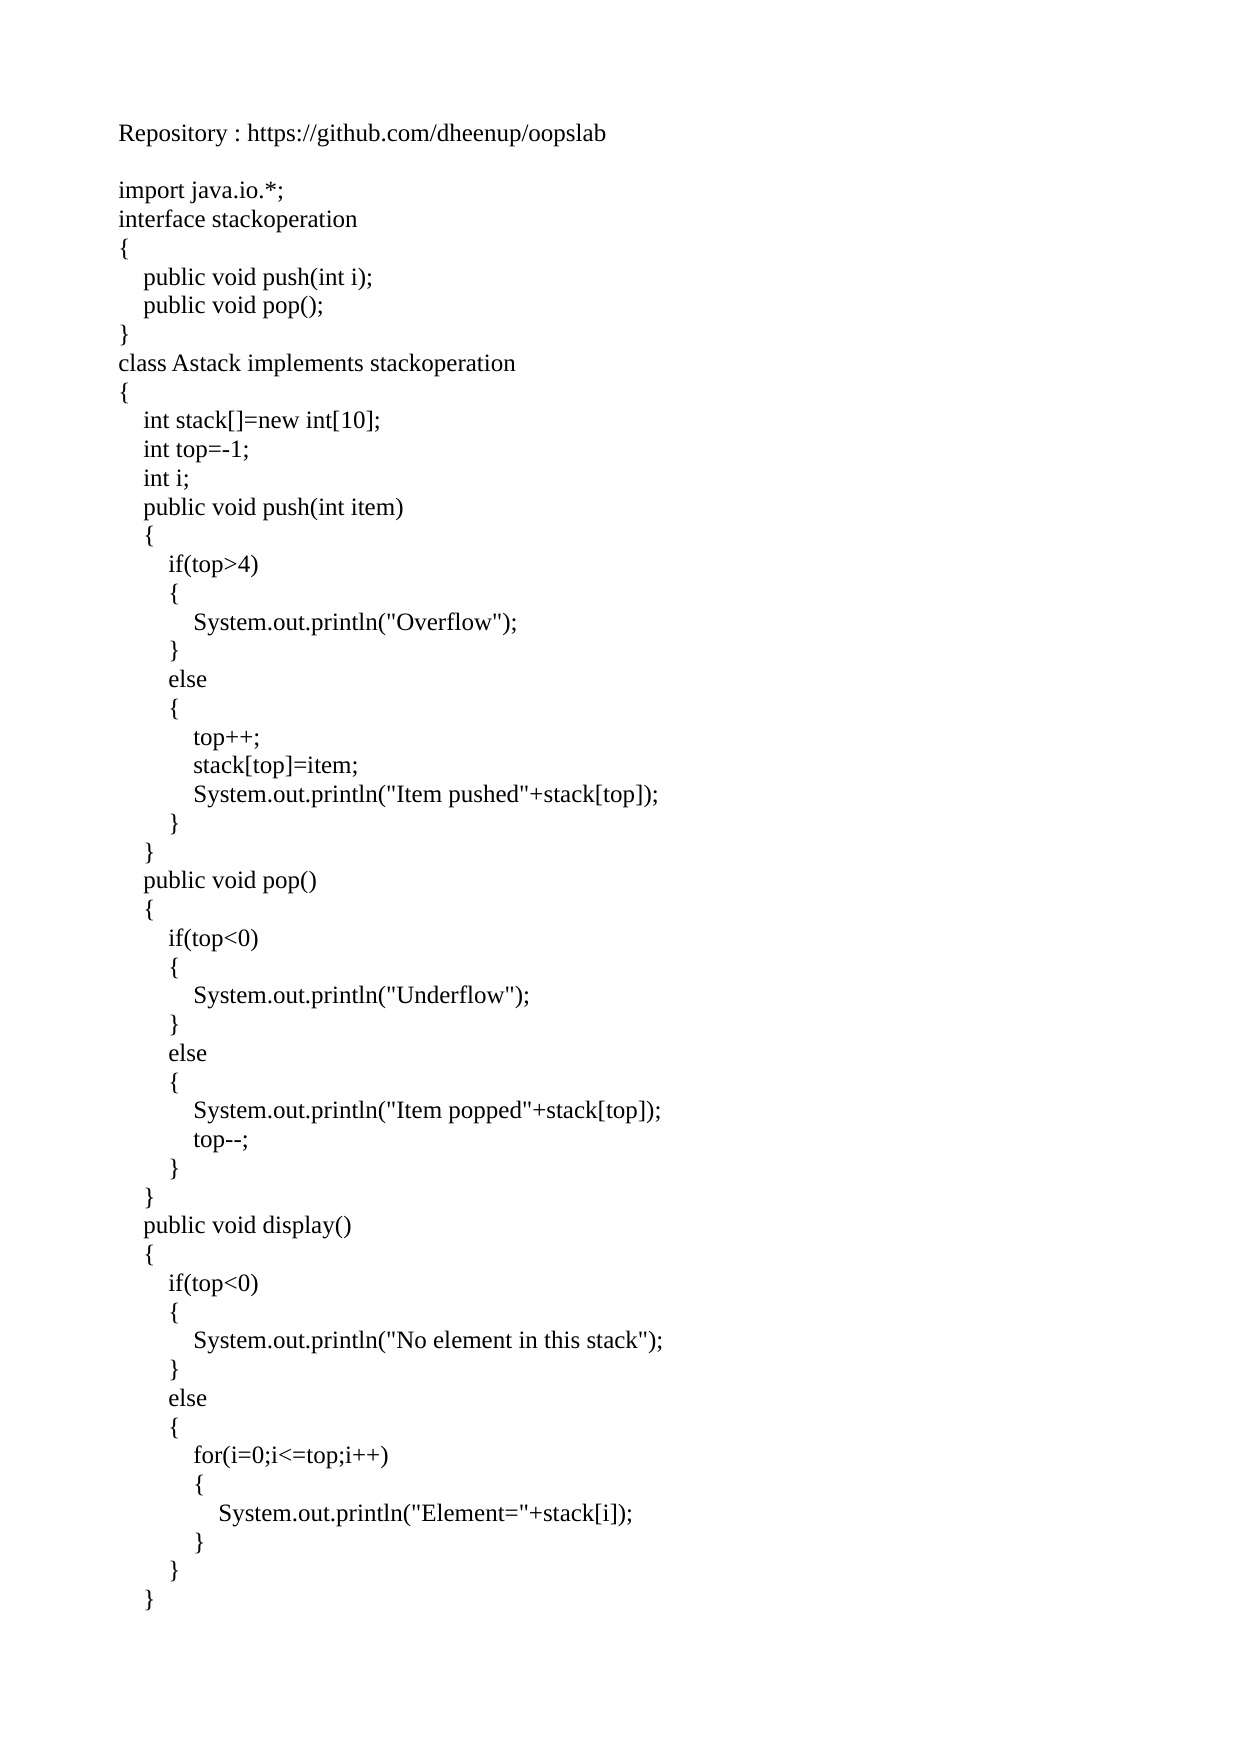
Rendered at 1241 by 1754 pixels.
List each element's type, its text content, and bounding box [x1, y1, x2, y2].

text if(top<0) [118, 923, 1122, 952]
text System.out.println("Item popped"+stack[top]); [118, 1096, 1122, 1124]
text } [118, 1556, 1122, 1584]
text { [118, 1239, 1122, 1268]
text { [118, 233, 1122, 262]
text int top=-1; [118, 434, 1122, 463]
text { [118, 894, 1122, 923]
text Repository : https://github.com/dheenup/oopslab [118, 118, 1122, 147]
text } [118, 808, 1122, 837]
text } [118, 1527, 1122, 1556]
text if(top<0) [118, 1268, 1122, 1297]
text System.out.println("Overflow"); [118, 607, 1122, 636]
text } [118, 1354, 1122, 1383]
text { [118, 1469, 1122, 1498]
text int i; [118, 463, 1122, 492]
text class Astack implements stackoperation [118, 348, 1122, 377]
text { [118, 952, 1122, 981]
text System.out.println("Item pushed"+stack[top]); [118, 779, 1122, 808]
text { [118, 693, 1122, 722]
text else [118, 1038, 1122, 1067]
text } [118, 1153, 1122, 1182]
text if(top>4) [118, 549, 1122, 578]
text public void push(int item) [118, 492, 1122, 521]
text else [118, 1383, 1122, 1412]
text { [118, 521, 1122, 549]
text { [118, 377, 1122, 406]
text { [118, 1297, 1122, 1326]
text } [118, 636, 1122, 664]
text public void pop() [118, 866, 1122, 894]
text public void push(int i); [118, 262, 1122, 291]
text } [118, 837, 1122, 866]
text top++; [118, 722, 1122, 751]
text import java.io.*; [118, 176, 1122, 204]
text { [118, 1067, 1122, 1096]
text } [118, 1584, 1122, 1613]
text top--; [118, 1124, 1122, 1153]
text else [118, 664, 1122, 693]
text } [118, 1009, 1122, 1038]
text for(i=0;i<=top;i++) [118, 1441, 1122, 1469]
text } [118, 319, 1122, 348]
text System.out.println("Element="+stack[i]); [118, 1498, 1122, 1527]
text public void display() [118, 1211, 1122, 1239]
text { [118, 578, 1122, 607]
text } [118, 1182, 1122, 1211]
text System.out.println("No element in this stack"); [118, 1326, 1122, 1354]
text int stack[]=new int[10]; [118, 406, 1122, 434]
text stack[top]=item; [118, 751, 1122, 779]
text { [118, 1412, 1122, 1441]
text interface stackoperation [118, 204, 1122, 233]
text System.out.println("Underflow"); [118, 981, 1122, 1009]
text public void pop(); [118, 291, 1122, 319]
